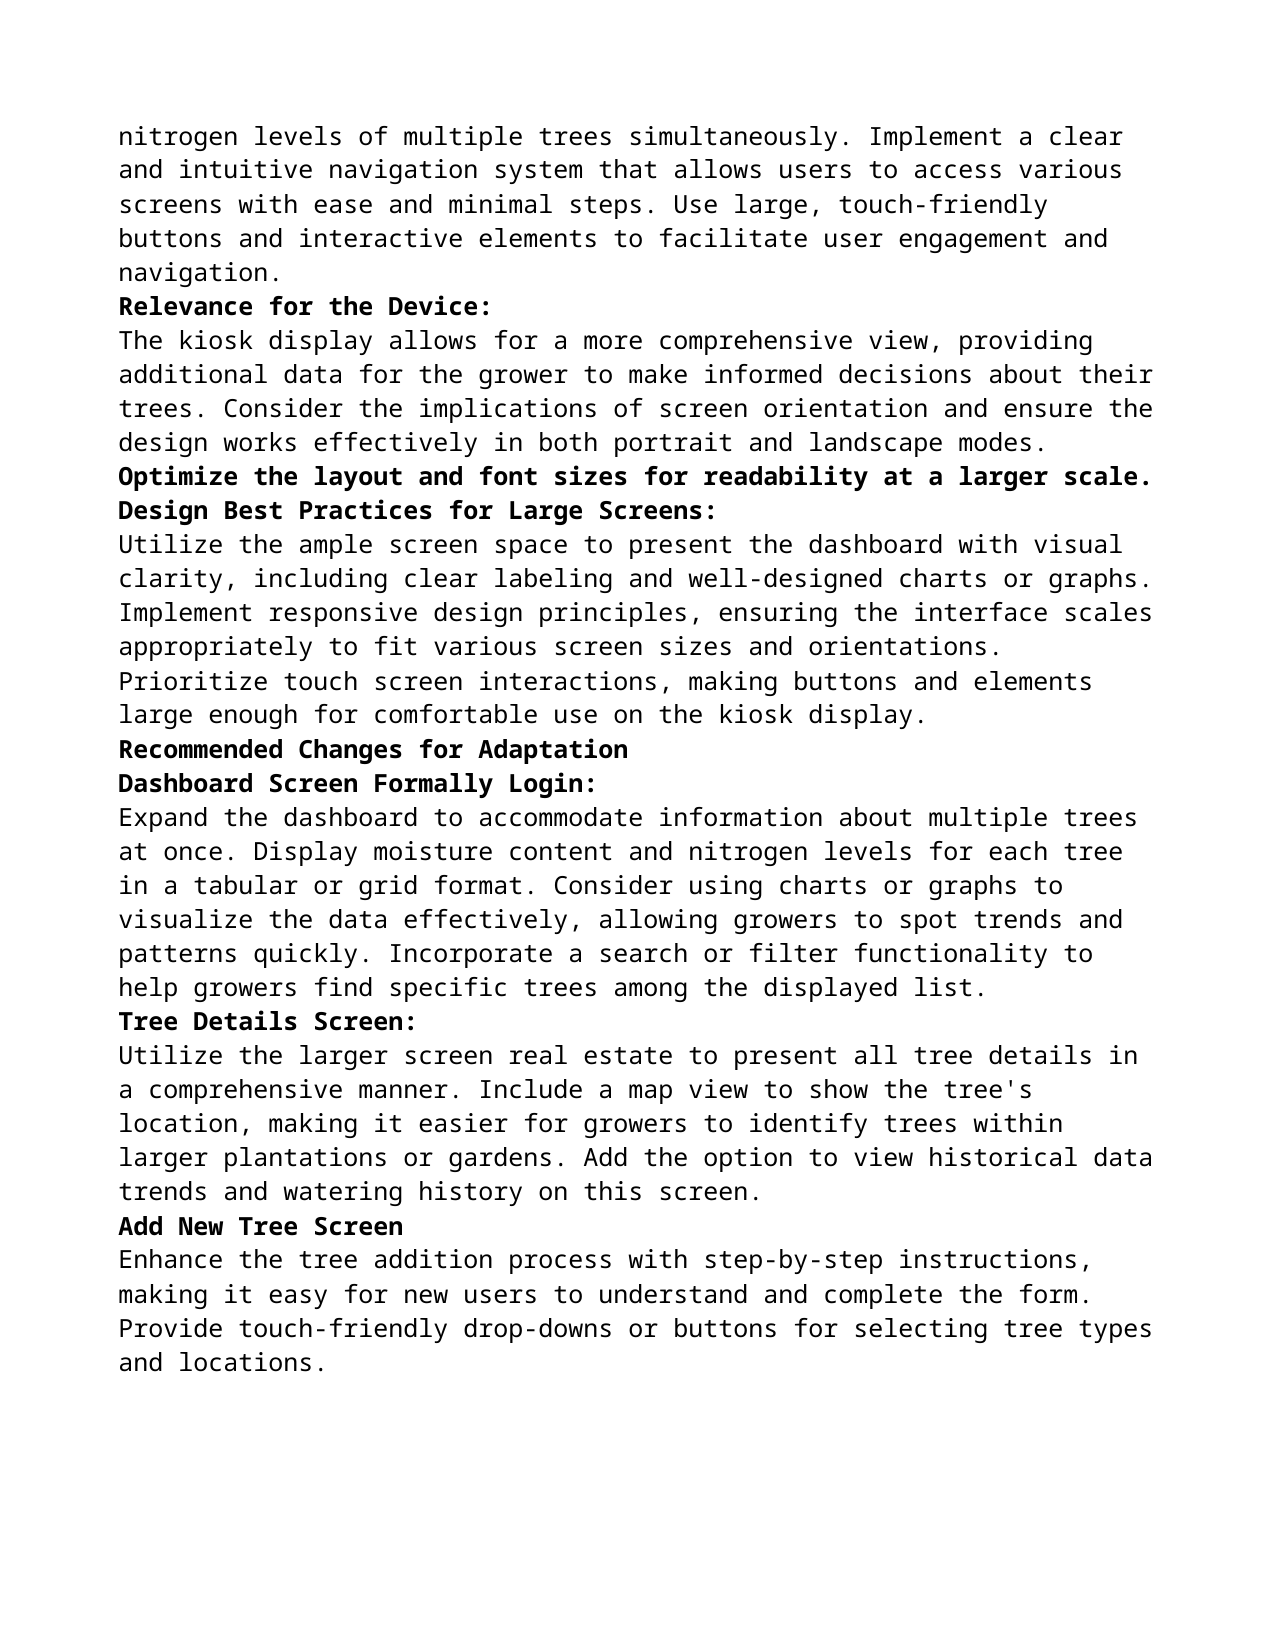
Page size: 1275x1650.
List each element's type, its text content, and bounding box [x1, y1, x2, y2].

text Dashboard Screen Formally Login: [118, 765, 1157, 799]
text Utilize the ample screen space to present the dashboard with visual clarity, including clear labeling and well-designed charts or graphs. Implement responsive design principles, ensuring the interface scales appropriately to fit various screen sizes and orientations. Prioritize touch screen interactions, making buttons and elements large enough for comfortable use on the kiosk display. [118, 527, 1157, 731]
text Add New Tree Screen [118, 1208, 1157, 1242]
text nitrogen levels of multiple trees simultaneously. Implement a clear and intuitive navigation system that allows users to access various screens with ease and minimal steps. Use large, touch-friendly buttons and interactive elements to facilitate user engagement and navigation. [118, 118, 1157, 288]
text Expand the dashboard to accommodate information about multiple trees at once. Display moisture content and nitrogen levels for each tree in a tabular or grid format. Consider using charts or graphs to visualize the data effectively, allowing growers to spot trends and patterns quickly. Incorporate a search or filter functionality to help growers find specific trees among the displayed list. [118, 799, 1157, 1004]
text Design Best Practices for Large Screens: [118, 493, 1157, 527]
text The kiosk display allows for a more comprehensive view, providing additional data for the grower to make informed decisions about their trees. Consider the implications of screen orientation and ensure the design works effectively in both portrait and landscape modes. Optimize the layout and font sizes for readability at a larger scale. [118, 322, 1157, 493]
text Tree Details Screen: [118, 1004, 1157, 1038]
text Relevance for the Device: [118, 288, 1157, 322]
text Enhance the tree addition process with step-by-step instructions, making it easy for new users to understand and complete the form. Provide touch-friendly drop-downs or buttons for selecting tree types and locations. [118, 1242, 1157, 1378]
text Recommended Changes for Adaptation [118, 731, 1157, 765]
text Utilize the larger screen real estate to present all tree details in a comprehensive manner. Include a map view to show the tree's location, making it easier for growers to identify trees within larger plantations or gardens. Add the option to view historical data trends and watering history on this screen. [118, 1038, 1157, 1208]
